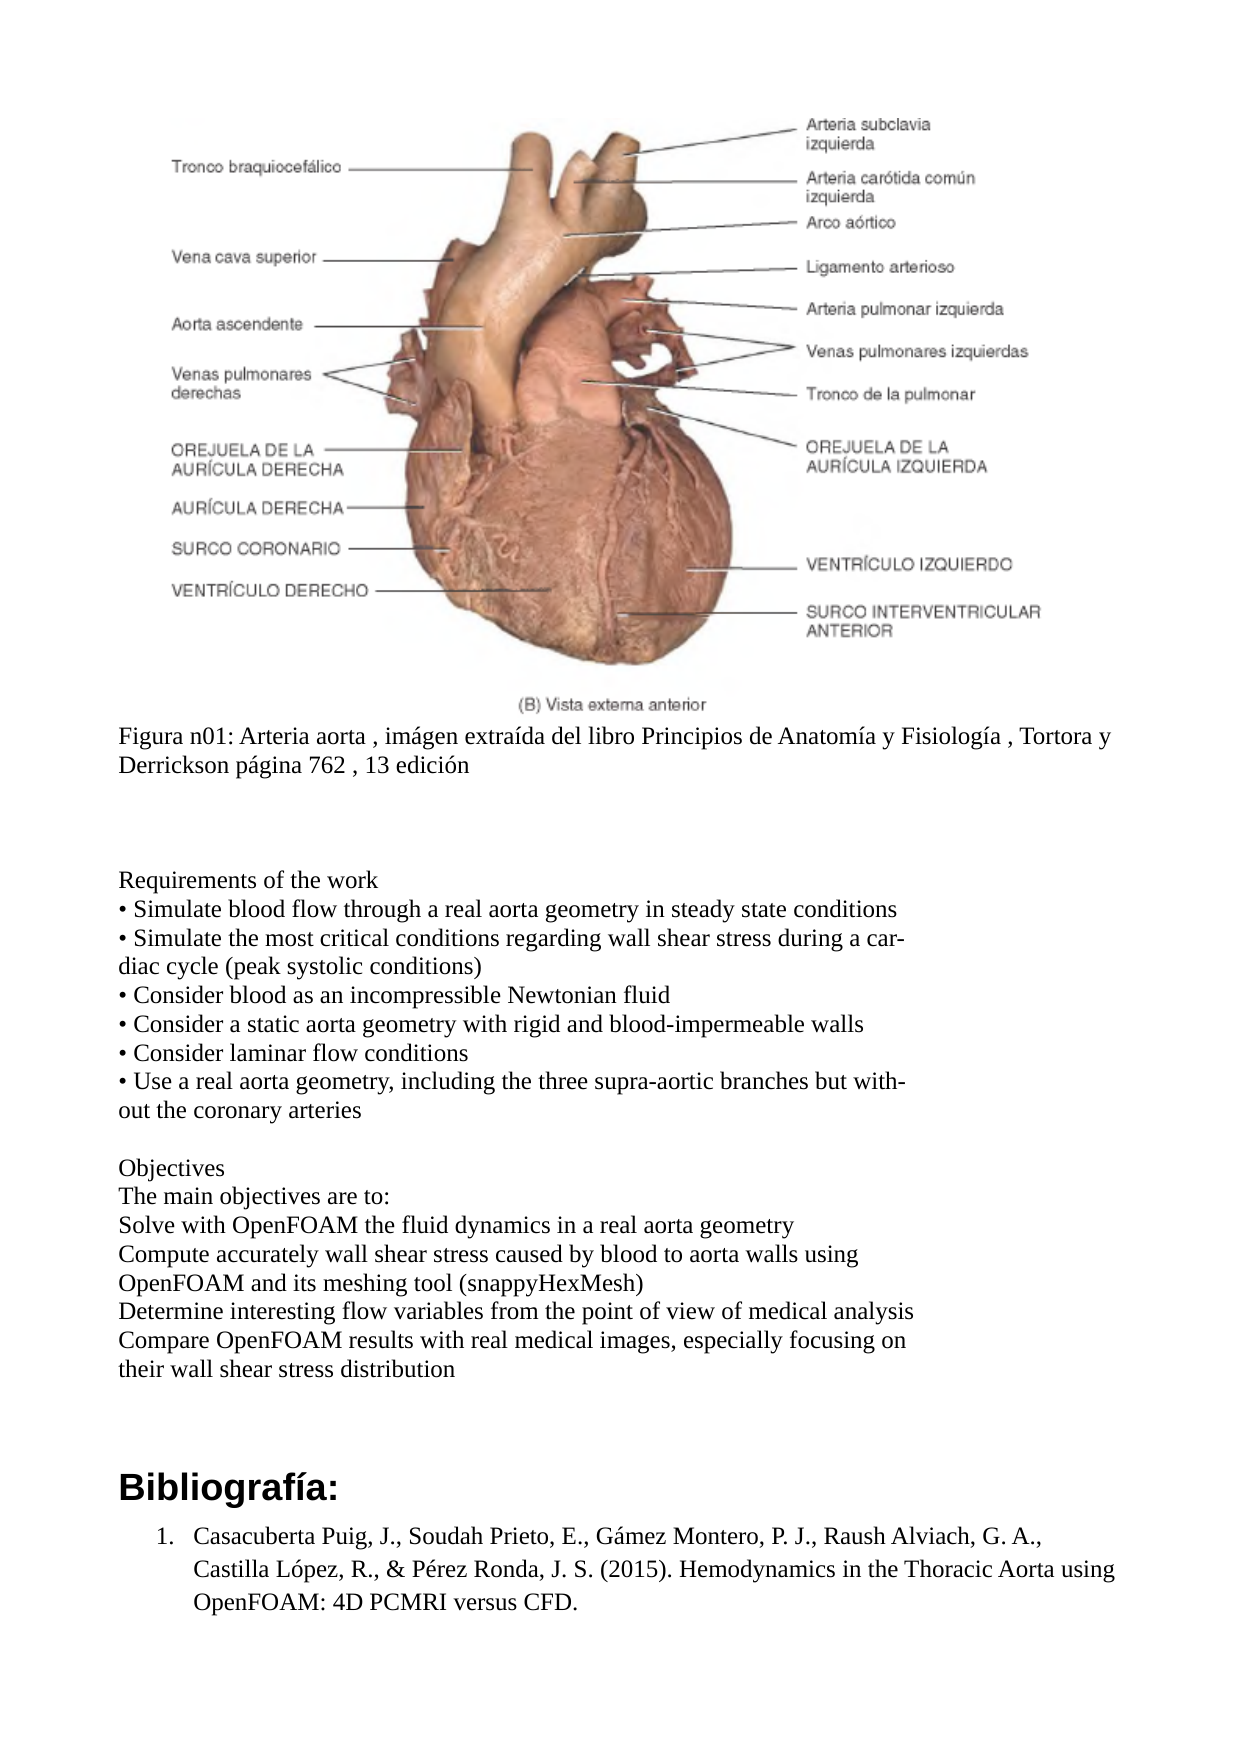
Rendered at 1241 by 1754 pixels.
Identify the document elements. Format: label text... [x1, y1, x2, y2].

subtitle Bibliografía: [118, 1465, 1122, 1509]
picture [133, 118, 1107, 722]
list Casacuberta Puig, J., Soudah Prieto, E., Gámez Montero, P. J., Raush Alviach, G. A., Castilla López, R., & Pérez Ronda, J. S. (2015). Hemodynamics in the Thoracic Aorta using OpenFOAM: 4D PCMRI versus CFD. [156, 1521, 1122, 1616]
text Figura n01: Arteria aorta , imágen extraída del libro Principios de Anatomía y Fisiología , Tortora y Derrickson página 762 , 13 edición [118, 118, 1122, 779]
text Requirements of the work • Simulate blood flow through a real aorta geometry in steady state conditions • Simulate the most critical conditions regarding wall shear stress during a car- diac cycle (peak systolic conditions) • Consider blood as an incompressible Newtonian fluid • Consider a static aorta geometry with rigid and blood-impermeable walls • Consider laminar flow conditions • Use a real aorta geometry, including the three supra-aortic branches but with- out the coronary arteries Objectives The main objectives are to: Solve with OpenFOAM the fluid dynamics in a real aorta geometry Compute accurately wall shear stress caused by blood to aorta walls using OpenFOAM and its meshing tool (snappyHexMesh) Determine interesting flow variables from the point of view of medical analysis Compare OpenFOAM results with real medical images, especially focusing on their wall shear stress distribution [118, 865, 1122, 1383]
